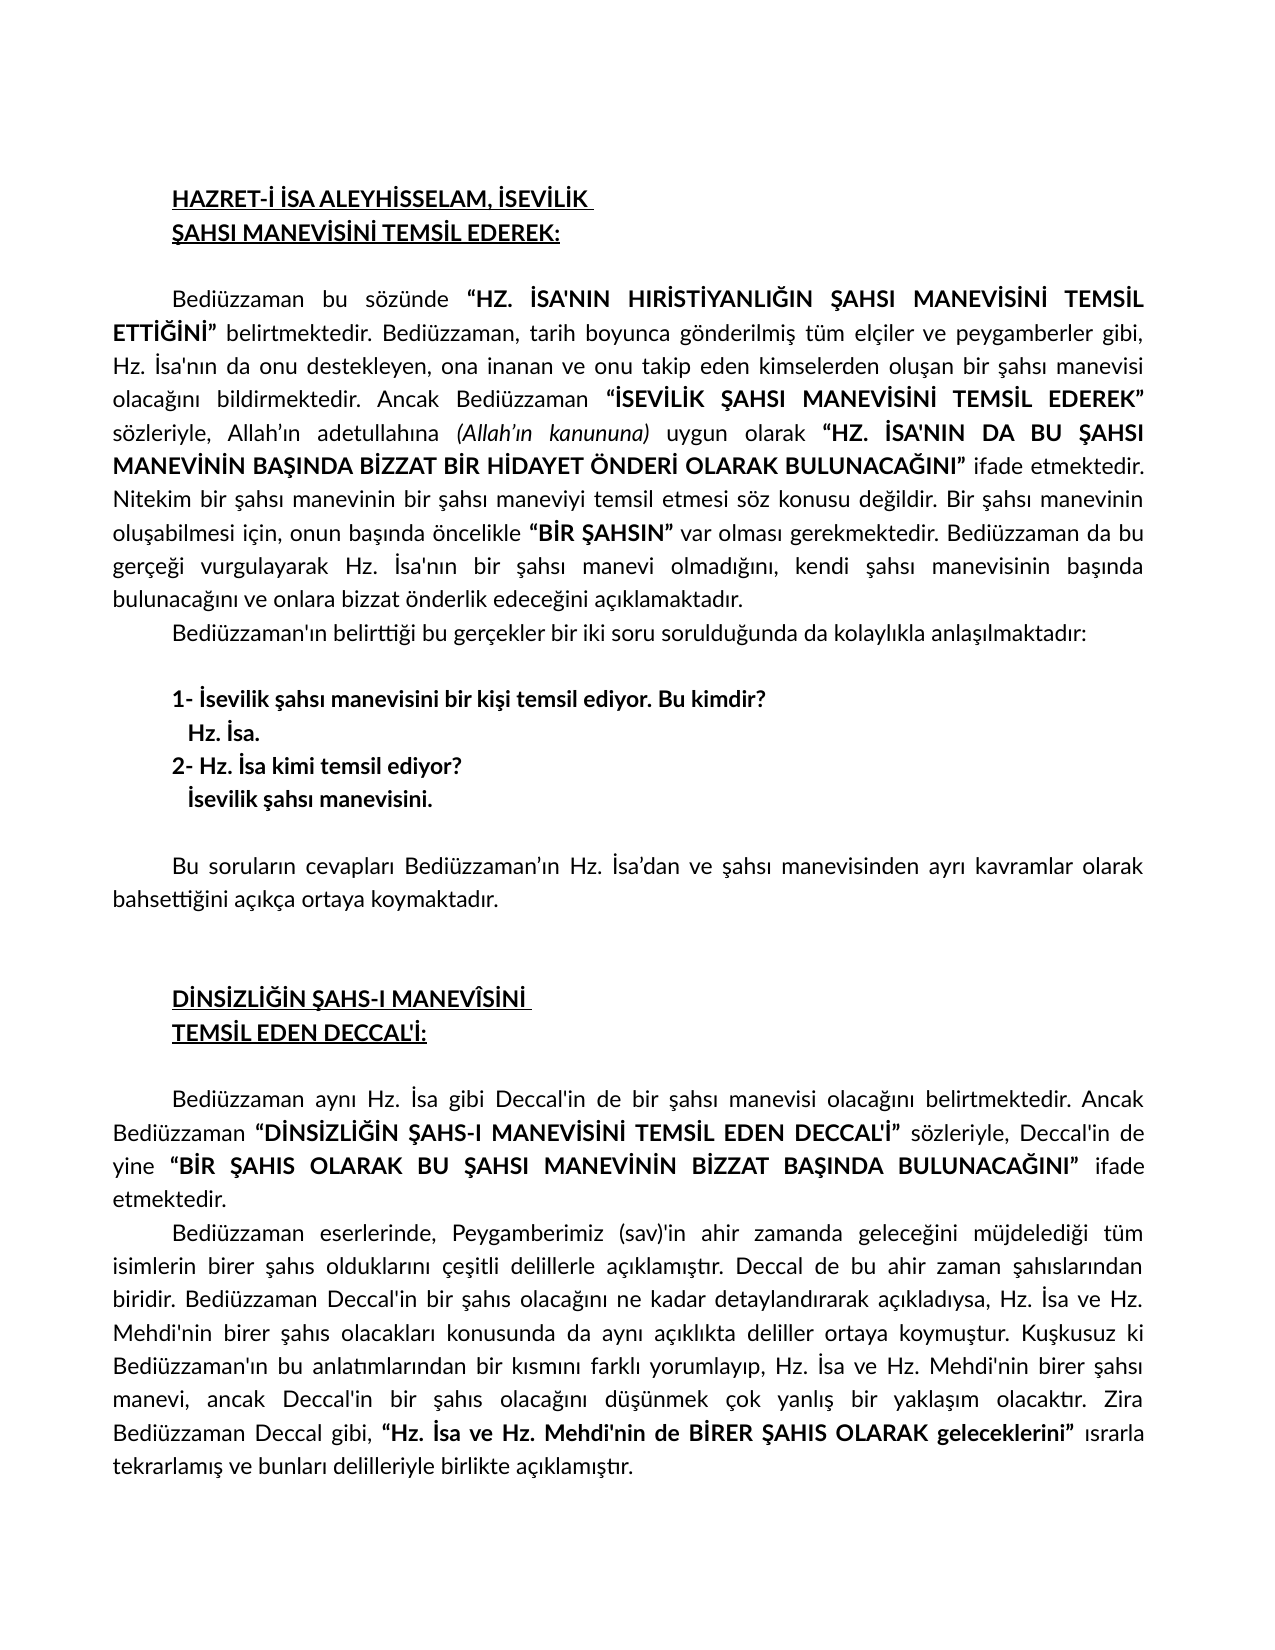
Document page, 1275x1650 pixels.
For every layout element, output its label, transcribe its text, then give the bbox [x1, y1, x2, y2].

text İsevilik şahsı manevisini. [112, 781, 1145, 814]
text HAZRET-İ İSA ALEYHİSSELAM, İSEVİLİK [112, 181, 1145, 214]
text Bediüzzaman aynı Hz. İsa gibi Deccal'in de bir şahsı manevisi olacağını belirtmektedir. Ancak Bediüzzaman “DİNSİZLİĞİN ŞAHS-I MANEVİSİNİ TEMSİL EDEN DECCAL'İ” sözleriyle, Deccal'in de yine “BİR ŞAHIS OLARAK BU ŞAHSI MANEVİNİN BİZZAT BAŞINDA BULUNACAĞINI” ifade etmektedir. [112, 1081, 1145, 1214]
text Bediüzzaman bu sözünde “HZ. İSA'NIN HIRİSTİYANLIĞIN ŞAHSI MANEVİSİNİ TEMSİL ETTİĞİNİ” belirtmektedir. Bediüzzaman, tarih boyunca gönderilmiş tüm elçiler ve peygamberler gibi, Hz. İsa'nın da onu destekleyen, ona inanan ve onu takip eden kimselerden oluşan bir şahsı manevisi olacağını bildirmektedir. Ancak Bediüzzaman “İSEVİLİK ŞAHSI MANEVİSİNİ TEMSİL EDEREK” sözleriyle, Allah’ın adetullahına (Allah’ın kanununa) uygun olarak “HZ. İSA'NIN DA BU ŞAHSI MANEVİNİN BAŞINDA BİZZAT BİR HİDAYET ÖNDERİ OLARAK BULUNACAĞINI” ifade etmektedir. Nitekim bir şahsı manevinin bir şahsı maneviyi temsil etmesi söz konusu değildir. Bir şahsı manevinin oluşabilmesi için, onun başında öncelikle “BİR ŞAHSIN” var olması gerekmektedir. Bediüzzaman da bu gerçeği vurgulayarak Hz. İsa'nın bir şahsı manevi olmadığını, kendi şahsı manevisinin başında bulunacağını ve onlara bizzat önderlik edeceğini açıklamaktadır. [112, 281, 1145, 614]
text Hz. İsa. [112, 714, 1145, 748]
text 1- İsevilik şahsı manevisini bir kişi temsil ediyor. Bu kimdir? [112, 681, 1145, 714]
text Bediüzzaman eserlerinde, Peygamberimiz (sav)'in ahir zamanda geleceğini müjdelediği tüm isimlerin birer şahıs olduklarını çeşitli delillerle açıklamıştır. Deccal de bu ahir zaman şahıslarından biridir. Bediüzzaman Deccal'in bir şahıs olacağını ne kadar detaylandırarak açıkladıysa, Hz. İsa ve Hz. Mehdi'nin birer şahıs olacakları konusunda da aynı açıklıkta deliller ortaya koymuştur. Kuşkusuz ki Bediüzzaman'ın bu anlatımlarından bir kısmını farklı yorumlayıp, Hz. İsa ve Hz. Mehdi'nin birer şahsı manevi, ancak Deccal'in bir şahıs olacağını düşünmek çok yanlış bir yaklaşım olacaktır. Zira Bediüzzaman Deccal gibi, “Hz. İsa ve Hz. Mehdi'nin de BİRER ŞAHIS OLARAK geleceklerini” ısrarla tekrarlamış ve bunları delilleriyle birlikte açıklamıştır. [112, 1214, 1145, 1481]
text 2- Hz. İsa kimi temsil ediyor? [112, 748, 1145, 781]
text Bediüzzaman'ın belirttiği bu gerçekler bir iki soru sorulduğunda da kolaylıkla anlaşılmaktadır: [112, 614, 1145, 648]
text TEMSİL EDEN DECCAL'İ: [112, 1014, 1145, 1048]
text Bu soruların cevapları Bediüzzaman’ın Hz. İsa’dan ve şahsı manevisinden ayrı kavramlar olarak bahsettiğini açıkça ortaya koymaktadır. [112, 848, 1145, 914]
text DİNSİZLİĞİN ŞAHS-I MANEVÎSİNİ [112, 981, 1145, 1014]
text ŞAHSI MANEVİSİNİ TEMSİL EDEREK: [112, 214, 1145, 248]
